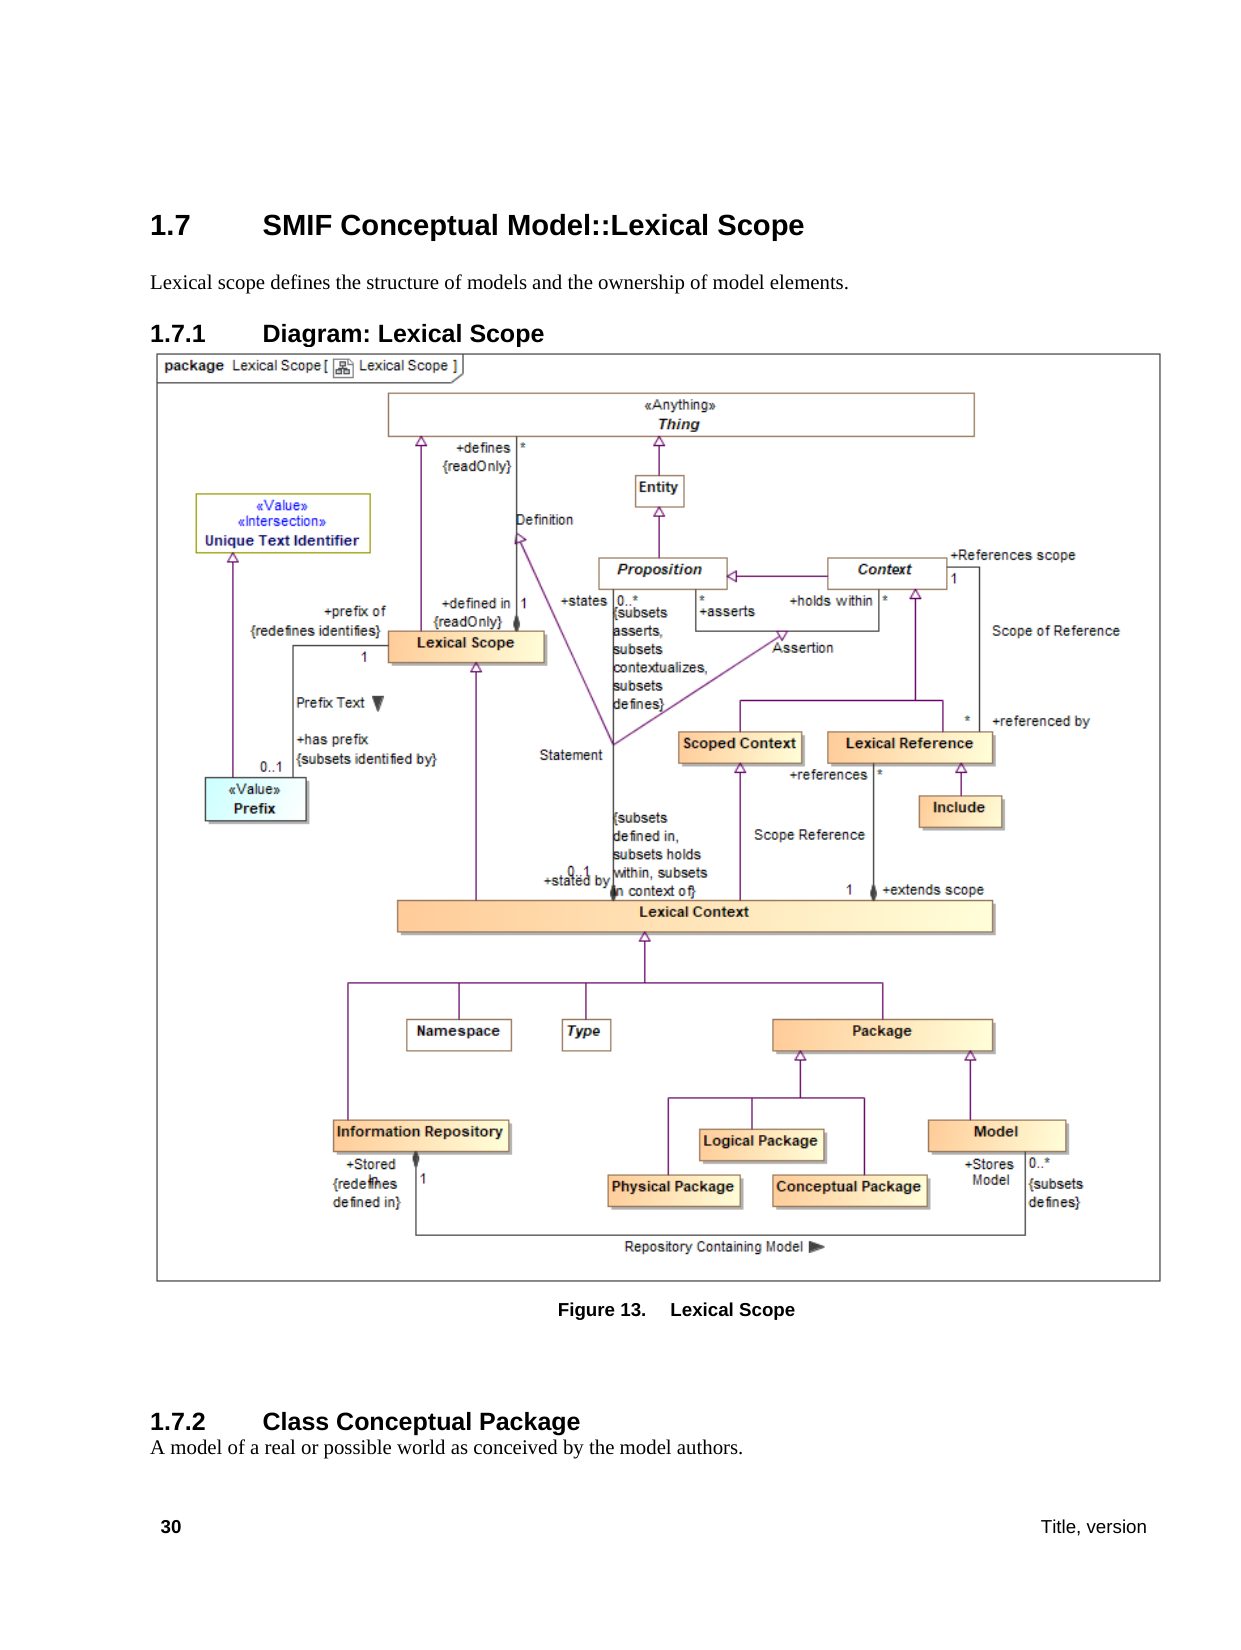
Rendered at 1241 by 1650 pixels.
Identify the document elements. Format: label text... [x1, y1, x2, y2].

subtitle Diagram: Lexical Scope [150, 319, 1165, 347]
subtitle SMIF Conceptual Model::Lexical Scope [150, 208, 1165, 241]
text Lexical scope defines the structure of models and the ownership of model elements. [150, 270, 1165, 294]
subtitle Class Conceptual Package [150, 1406, 1165, 1435]
picture [150, 347, 1166, 1287]
list Lexical Scope [187, 1299, 1165, 1321]
text A model of a real or possible world as conceived by the model authors. [150, 1435, 1165, 1459]
